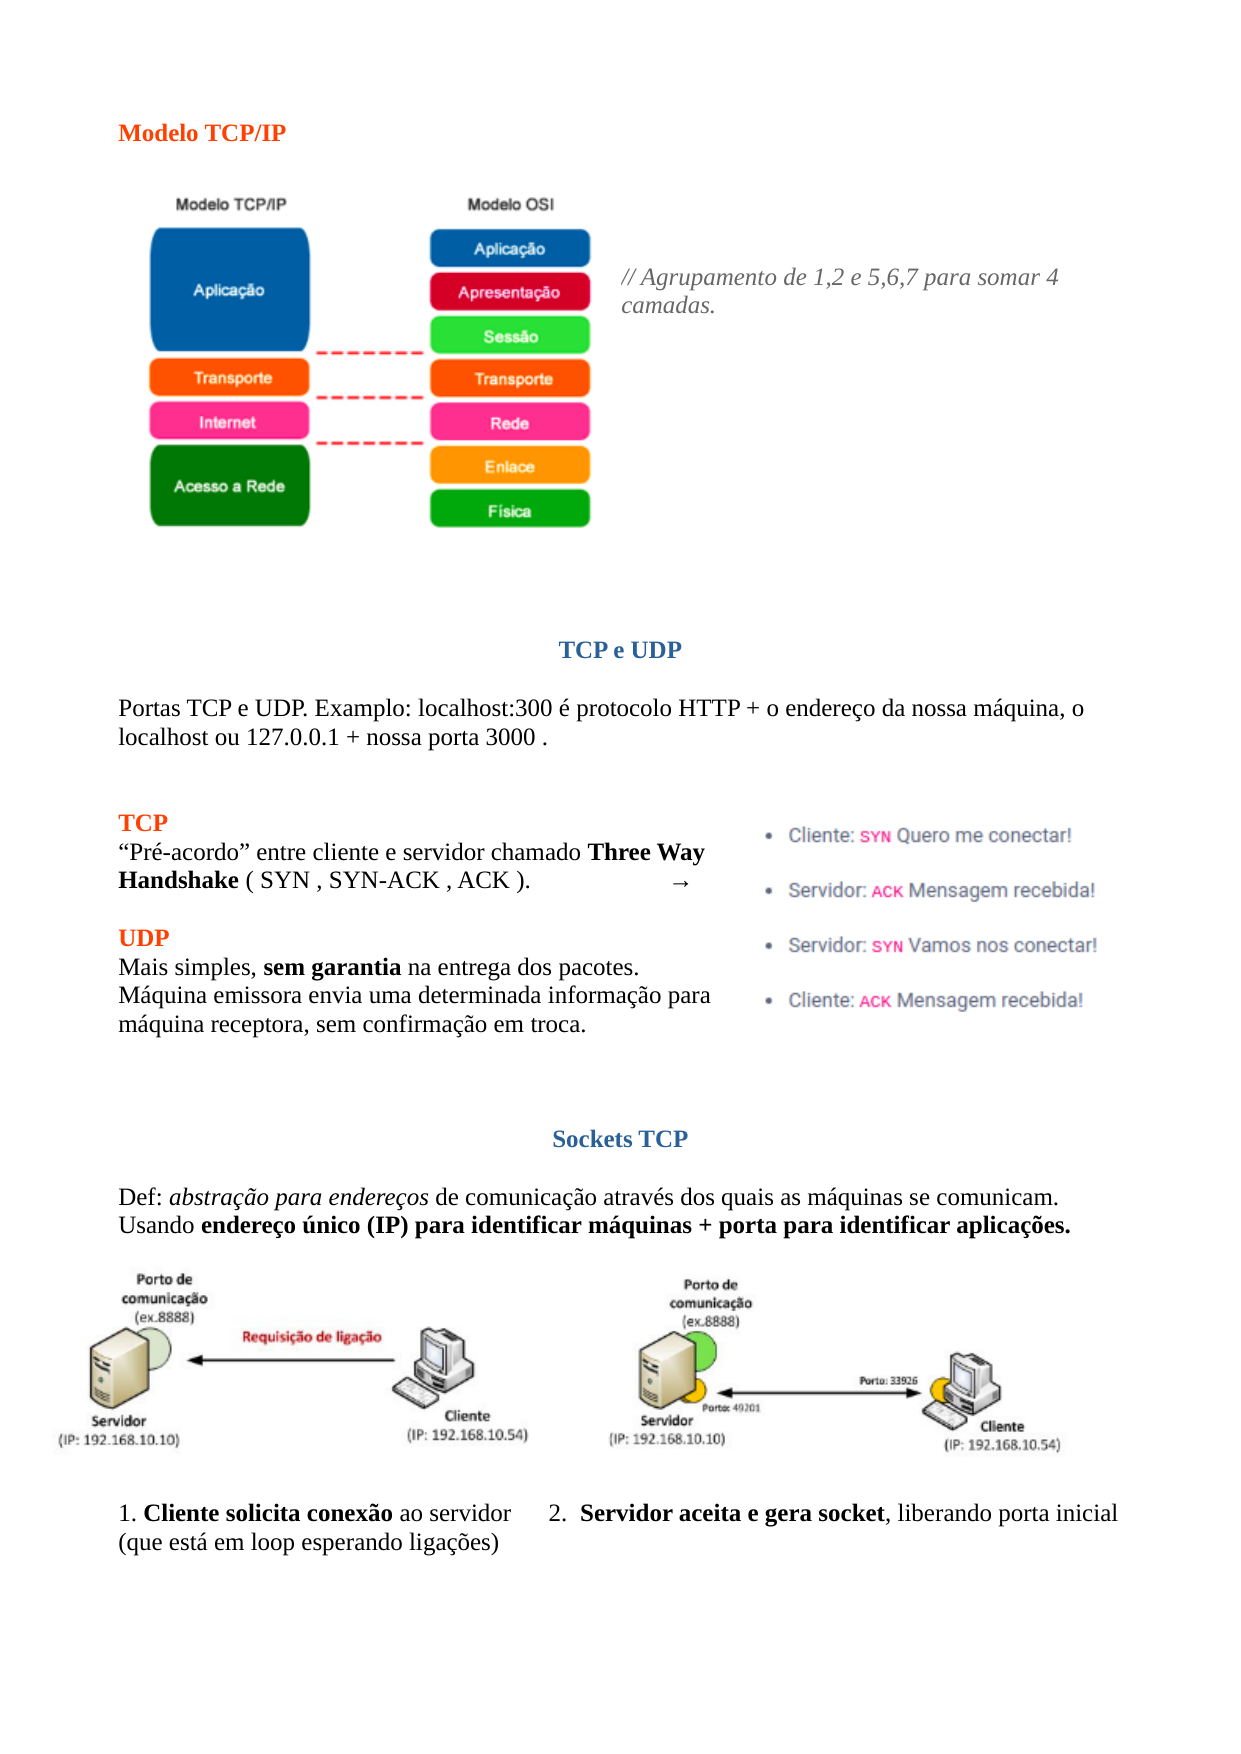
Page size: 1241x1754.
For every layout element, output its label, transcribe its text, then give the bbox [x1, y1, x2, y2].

text TCP e UDP [118, 636, 1122, 664]
picture [34, 1250, 549, 1475]
text Def: abstração para endereços de comunicação através dos quais as máquinas se comunicam. [118, 1182, 1122, 1211]
text (que está em loop esperando ligações) [118, 1527, 1122, 1556]
text Modelo TCP/IP [118, 118, 1122, 147]
text Máquina emissora envia uma determinada informação para máquina receptora, sem confirmação em troca. [118, 981, 1122, 1038]
text Sockets TCP [118, 1124, 1122, 1153]
text [1117, 923, 1122, 952]
text TCP [118, 808, 1122, 837]
picture [573, 1265, 1068, 1468]
text // Agrupamento de 1,2 e 5,6,7 para somar 4 camadas. [622, 262, 1122, 319]
text Usando endereço único (IP) para identificar máquinas + porta para identificar aplicações. [118, 1211, 1122, 1239]
picture [755, 811, 1117, 1023]
text UDP [118, 923, 755, 952]
picture [124, 175, 622, 558]
text 1. Cliente solicita conexão ao servidor 2. Servidor aceita e gera socket, liberando porta inicial [118, 1498, 1122, 1527]
text Mais simples, sem garantia na entrega dos pacotes. [118, 952, 755, 981]
text Portas TCP e UDP. Examplo: localhost:300 é protocolo HTTP + o endereço da nossa máquina, o localhost ou 127.0.0.1 + nossa porta 3000 . [118, 693, 1122, 751]
text “Pré-acordo” entre cliente e servidor chamado Three Way Handshake ( SYN , SYN-ACK , ACK ). → [118, 837, 755, 894]
